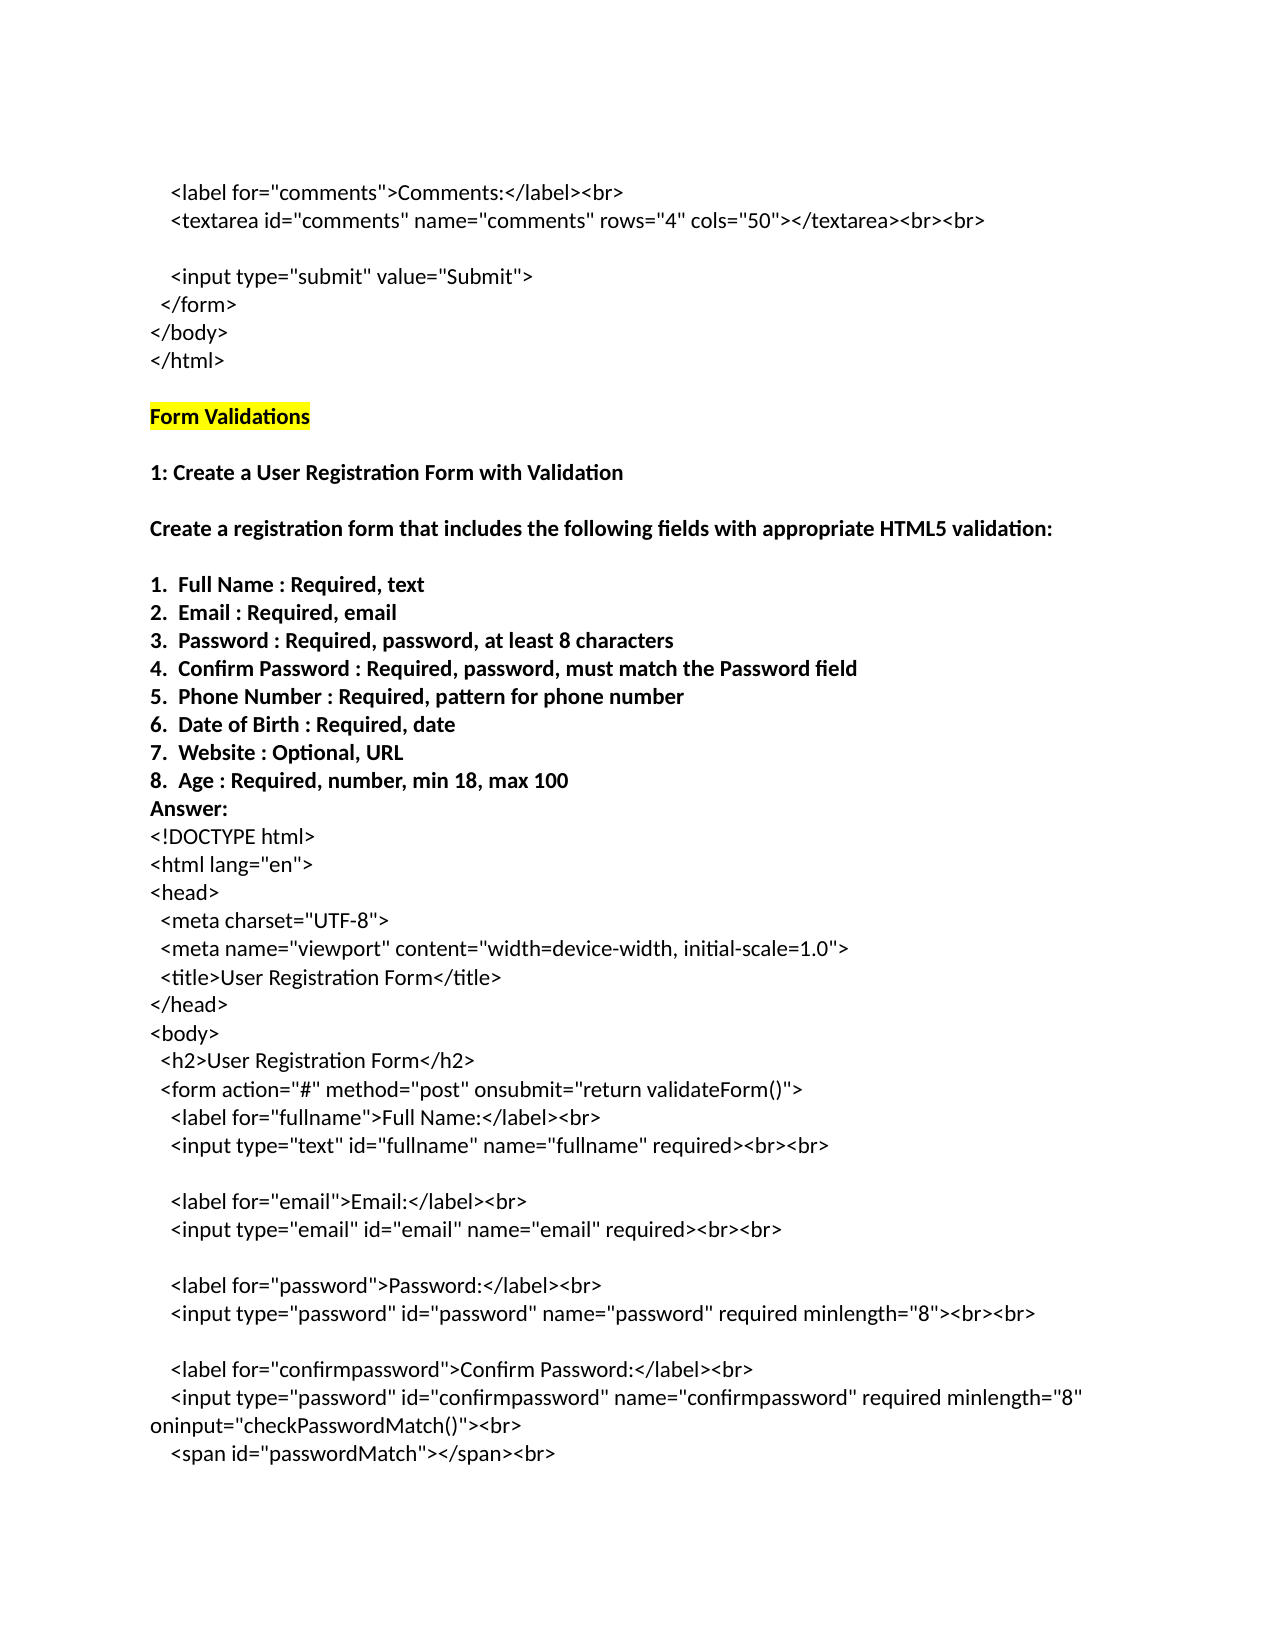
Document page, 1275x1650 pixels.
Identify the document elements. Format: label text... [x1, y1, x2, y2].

text <label for="password">Password:</label><br> [150, 1271, 1125, 1299]
text 8. Age : Required, number, min 18, max 100 [150, 766, 1125, 794]
text <meta name="viewport" content="width=device-width, initial-scale=1.0"> [150, 934, 1125, 963]
text 2. Email : Required, email [150, 598, 1125, 626]
text <label for="comments">Comments:</label><br> [150, 178, 1125, 206]
text <label for="confirmpassword">Confirm Password:</label><br> [150, 1355, 1125, 1383]
text 3. Password : Required, password, at least 8 characters [150, 626, 1125, 654]
text <meta charset="UTF-8"> [150, 907, 1125, 934]
text <form action="#" method="post" onsubmit="return validateForm()"> [150, 1075, 1125, 1103]
text <label for="email">Email:</label><br> [150, 1187, 1125, 1215]
text 5. Phone Number : Required, pattern for phone number [150, 682, 1125, 710]
text <input type="text" id="fullname" name="fullname" required><br><br> [150, 1131, 1125, 1159]
text </form> [150, 290, 1125, 318]
text <input type="password" id="confirmpassword" name="confirmpassword" required minlength="8" oninput="checkPasswordMatch()"><br> [150, 1383, 1125, 1439]
text <span id="passwordMatch"></span><br> [150, 1439, 1125, 1467]
text <title>User Registration Form</title> [150, 963, 1125, 991]
text <html lang="en"> [150, 851, 1125, 878]
text 1: Create a User Registration Form with Validation [150, 458, 1125, 486]
text <h2>User Registration Form</h2> [150, 1047, 1125, 1075]
text <input type="password" id="password" name="password" required minlength="8"><br><br> [150, 1299, 1125, 1327]
text 6. Date of Birth : Required, date [150, 710, 1125, 738]
text <textarea id="comments" name="comments" rows="4" cols="50"></textarea><br><br> [150, 206, 1125, 234]
text <body> [150, 1019, 1125, 1047]
text </html> [150, 346, 1125, 374]
text <input type="email" id="email" name="email" required><br><br> [150, 1215, 1125, 1243]
text </head> [150, 991, 1125, 1019]
text Answer: [150, 794, 1125, 822]
text Create a registration form that includes the following fields with appropriate HTML5 validation: [150, 514, 1125, 542]
text Form Validations [150, 402, 1125, 430]
text 7. Website : Optional, URL [150, 738, 1125, 766]
text </body> [150, 318, 1125, 346]
text <input type="submit" value="Submit"> [150, 262, 1125, 290]
text 1. Full Name : Required, text [150, 570, 1125, 598]
text <label for="fullname">Full Name:</label><br> [150, 1103, 1125, 1131]
text <!DOCTYPE html> [150, 822, 1125, 851]
text 4. Confirm Password : Required, password, must match the Password field [150, 654, 1125, 682]
text <head> [150, 878, 1125, 907]
